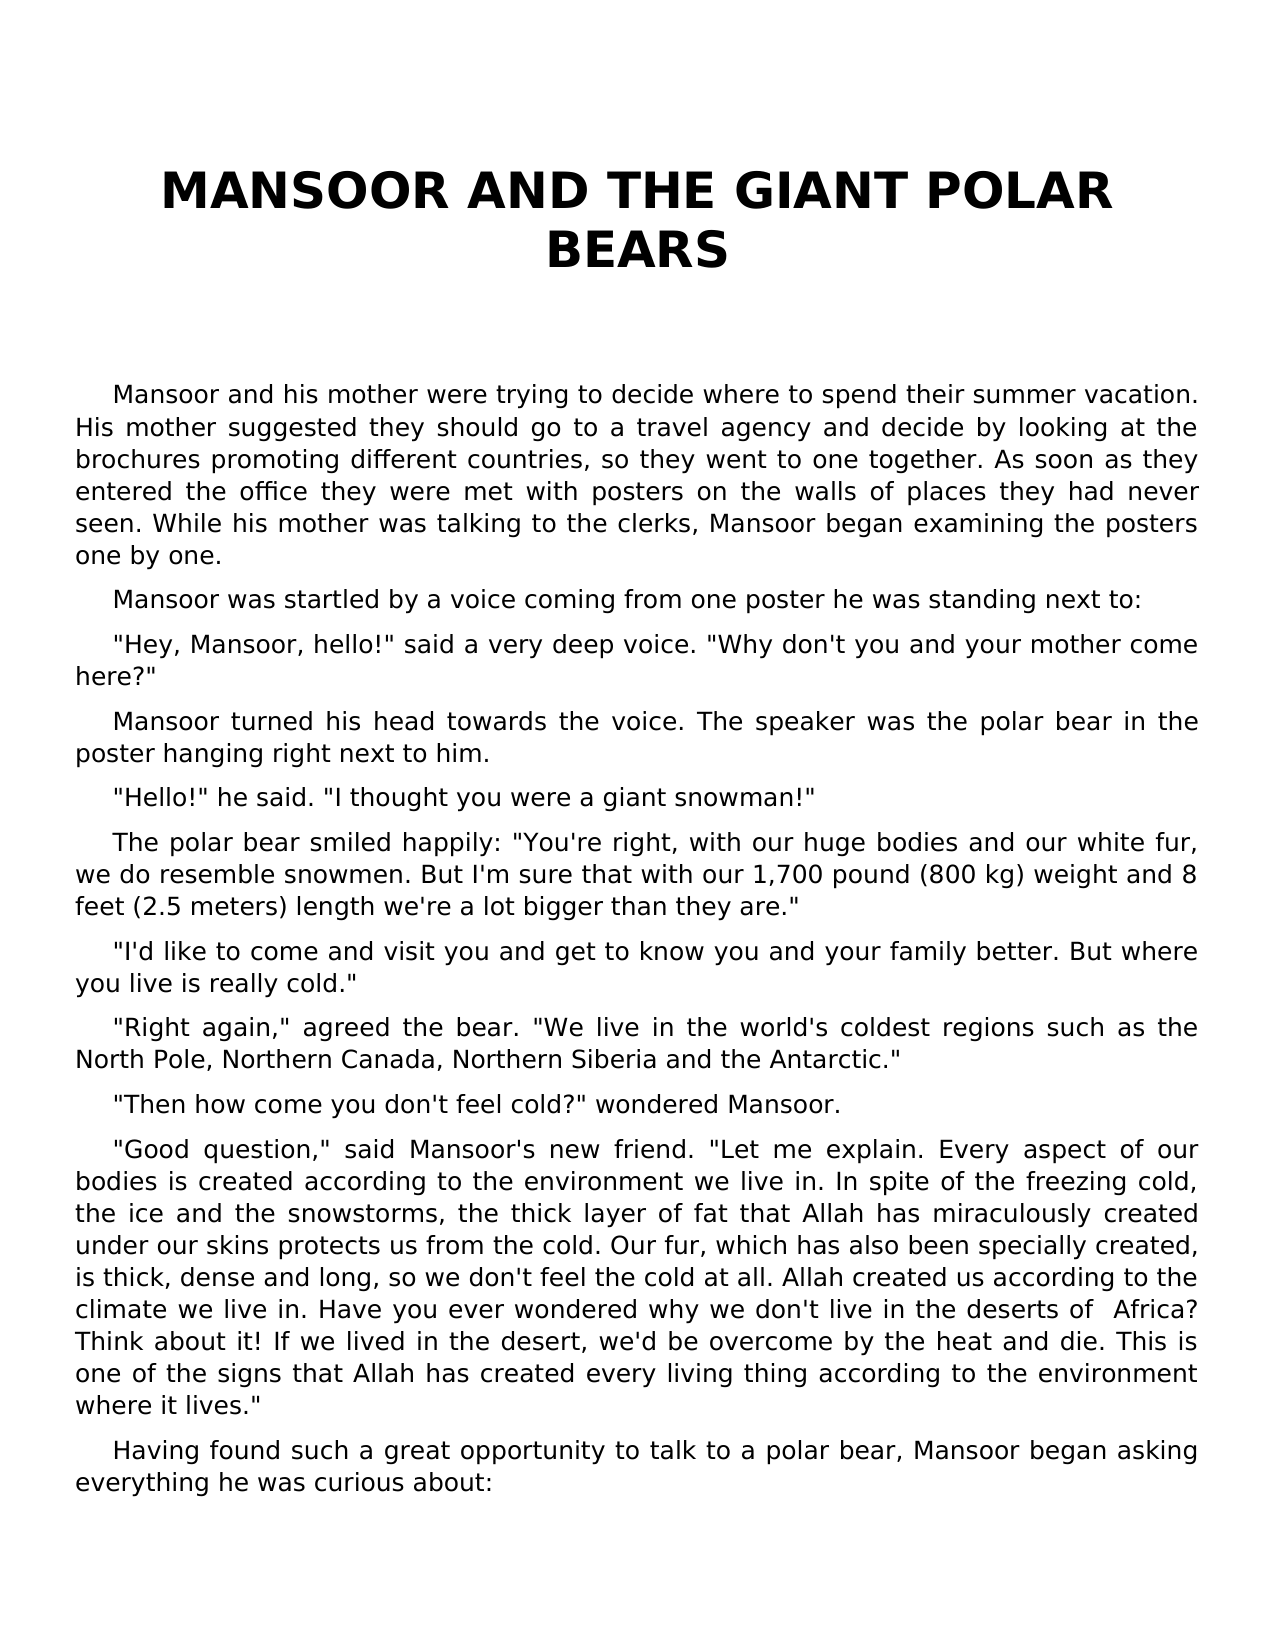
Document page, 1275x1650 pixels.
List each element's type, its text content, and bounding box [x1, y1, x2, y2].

text "Hey, Mansoor, hello!" said a very deep voice. "Why don't you and your mother come here?" [75, 630, 1200, 691]
text The polar bear smiled happily: "You're right, with our huge bodies and our white fur, we do resemble snowmen. But I'm sure that with our 1,700 pound (800 kg) weight and 8 feet (2.5 meters) length we're a lot bigger than they are." [75, 828, 1200, 921]
subtitle MANSOOR AND THE GIANT POLAR BEARS [75, 162, 1200, 279]
text "Hello!" he said. "I thought you were a giant snowman!" [75, 783, 1200, 813]
text "Good question," said Mansoor's new friend. "Let me explain. Every aspect of our bodies is created according to the environment we live in. In spite of the freezing cold, the ice and the snowstorms, the thick layer of fat that Allah has miraculously created under our skins protects us from the cold. Our fur, which has also been specially created, is thick, dense and long, so we don't feel the cold at all. Allah created us according to the climate we live in. Have you ever wondered why we don't live in the deserts of Africa? Think about it! If we lived in the desert, we'd be overcome by the heat and die. This is one of the signs that Allah has created every living thing according to the environment where it lives." [75, 1135, 1200, 1421]
text "Then how come you don't feel cold?" wondered Mansoor. [75, 1090, 1200, 1119]
text Mansoor and his mother were trying to decide where to spend their summer vacation. His mother suggested they should go to a travel agency and decide by looking at the brochures promoting different countries, so they went to one together. As soon as they entered the office they were met with posters on the walls of places they had never seen. While his mother was talking to the clerks, Mansoor began examining the posters one by one. [75, 381, 1200, 570]
text Having found such a great opportunity to talk to a polar bear, Mansoor began asking everything he was curious about: [75, 1436, 1200, 1497]
text "Right again," agreed the bear. "We live in the world's coldest regions such as the North Pole, Northern Canada, Northern Siberia and the Antarctic." [75, 1013, 1200, 1075]
text Mansoor turned his head towards the voice. The speaker was the polar bear in the poster hanging right next to him. [75, 707, 1200, 768]
text Mansoor was startled by a voice coming from one poster he was standing next to: [75, 586, 1200, 615]
text "I'd like to come and visit you and get to know you and your family better. But where you live is really cold." [75, 937, 1200, 998]
